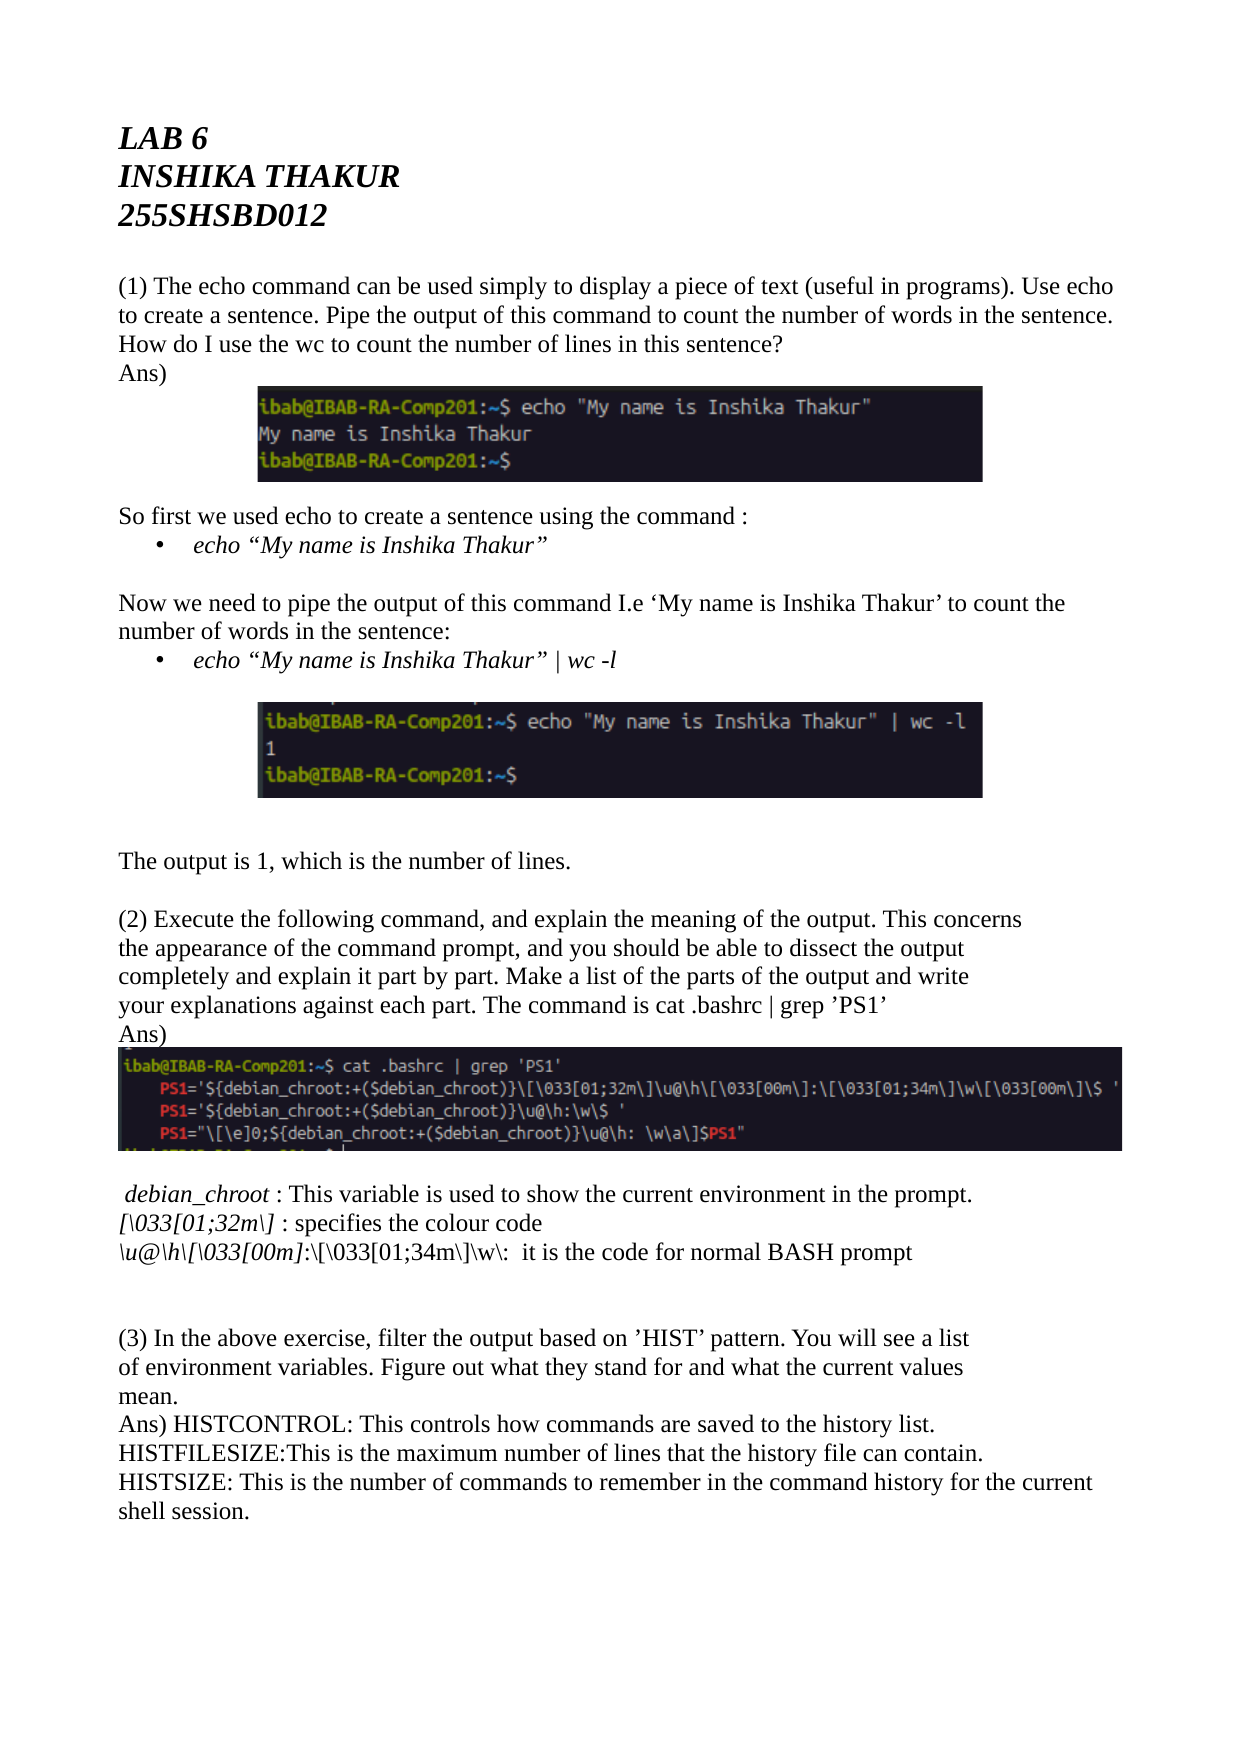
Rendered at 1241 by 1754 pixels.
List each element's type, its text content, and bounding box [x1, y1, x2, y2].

text HISTSIZE: This is the number of commands to remember in the command history for the current shell session. [118, 1467, 1122, 1524]
text Now we need to pipe the output of this command I.e ‘My name is Inshika Thakur’ to count the number of words in the sentence: [118, 588, 1122, 645]
text completely and explain it part by part. Make a list of the parts of the output and write [118, 961, 1122, 990]
text (1) The echo command can be used simply to display a piece of text (useful in programs). Use echo to create a sentence. Pipe the output of this command to count the number of words in the sentence. How do I use the wc to count the number of lines in this sentence? [118, 271, 1122, 358]
text \u@\h\[\033[00m]:\[\033[01;34m\]\w\: it is the code for normal BASH prompt [118, 1237, 1122, 1266]
list echo “My name is Inshika Thakur” | wc -l [156, 645, 1122, 674]
text mean. [118, 1381, 1122, 1409]
text The output is 1, which is the number of lines. [118, 846, 1122, 875]
text 255SHSBD012 [118, 195, 1122, 233]
text debian_chroot : This variable is used to show the current environment in the prompt. [118, 1179, 1122, 1208]
text HISTFILESIZE:This is the maximum number of lines that the history file can contain. [118, 1438, 1122, 1467]
text the appearance of the command prompt, and you should be able to dissect the output [118, 933, 1122, 961]
picture [257, 702, 983, 798]
text [\033[01;32m\] : specifies the colour code [118, 1208, 1122, 1237]
picture [118, 1047, 1123, 1151]
text your explanations against each part. The command is cat .bashrc | grep ’PS1’ [118, 990, 1122, 1019]
text So first we used echo to create a sentence using the command : [118, 501, 1122, 530]
text Ans) HISTCONTROL: This controls how commands are saved to the history list. [118, 1409, 1122, 1438]
picture [257, 386, 983, 482]
text of environment variables. Figure out what they stand for and what the current values [118, 1352, 1122, 1381]
text (3) In the above exercise, filter the output based on ’HIST’ pattern. You will see a list [118, 1323, 1122, 1352]
text Ans) [118, 358, 1122, 386]
list echo “My name is Inshika Thakur” [156, 530, 1122, 559]
text Ans) [118, 1019, 1122, 1047]
text LAB 6 [118, 118, 1122, 156]
text INSHIKA THAKUR [118, 156, 1122, 195]
text (2) Execute the following command, and explain the meaning of the output. This concerns [118, 904, 1122, 933]
